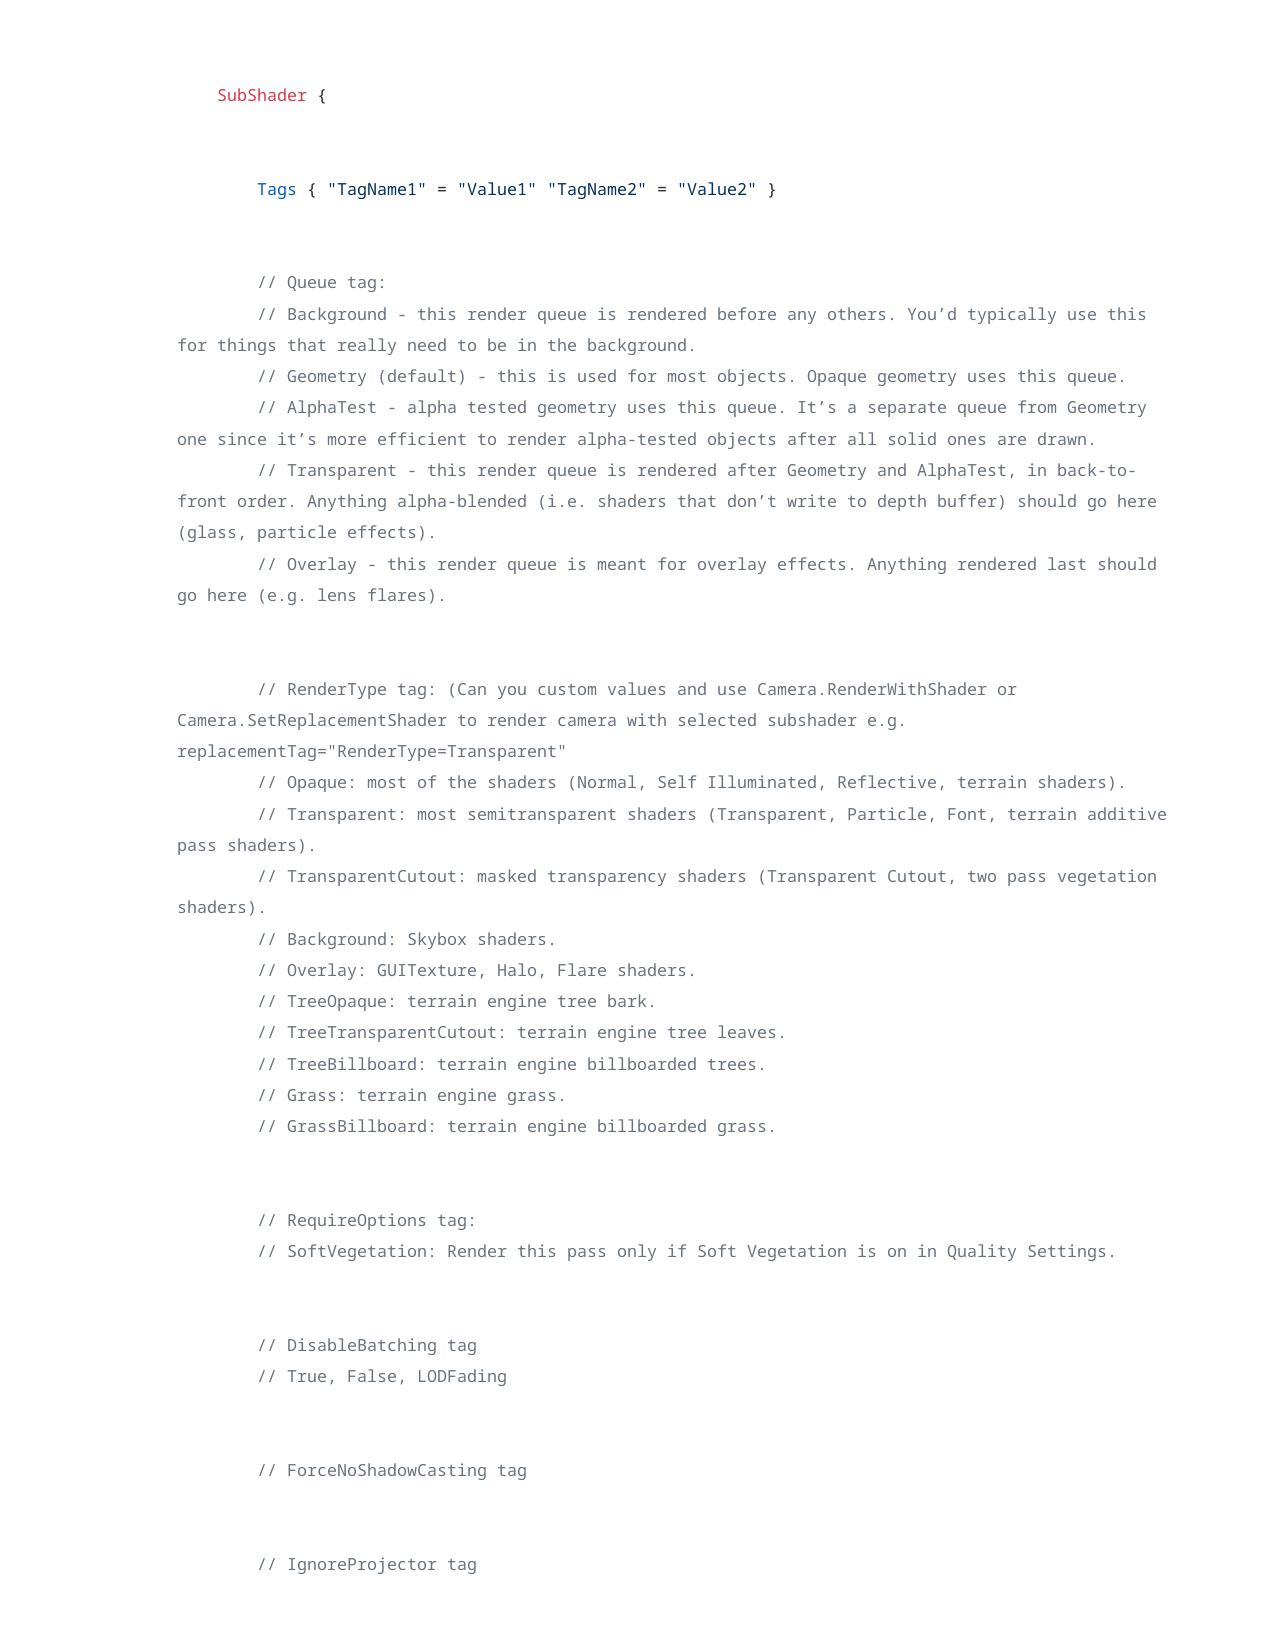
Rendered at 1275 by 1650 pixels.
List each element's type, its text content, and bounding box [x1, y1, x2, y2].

table_cell // Queue tag: [161, 263, 1200, 294]
table_cell [161, 106, 1200, 169]
table_cell [75, 1138, 161, 1200]
table_cell [75, 950, 161, 981]
table_cell // TransparentCutout: masked transparency shaders (Transparent Cutout, two pass vegetation shaders). [161, 856, 1200, 919]
table_cell [75, 388, 161, 450]
table_cell [161, 200, 1200, 262]
table_cell [75, 1013, 161, 1044]
table_cell // ForceNoShadowCasting tag [161, 1450, 1200, 1481]
table_cell [75, 294, 161, 356]
table_cell [75, 1388, 161, 1450]
table_cell [75, 450, 161, 544]
table_cell // Opaque: most of the shaders (Normal, Self Illuminated, Reflective, terrain shaders). [161, 763, 1200, 794]
table_cell // Transparent - this render queue is rendered after Geometry and AlphaTest, in back-to-front order. Anything alpha-blended (i.e. shaders that don’t write to depth buffer) should go here (glass, particle effects). [161, 450, 1200, 544]
table_cell [75, 1231, 161, 1262]
table_cell [75, 263, 161, 294]
table_cell [75, 1200, 161, 1231]
table_cell [75, 669, 161, 762]
table_cell // RequireOptions tag: [161, 1200, 1200, 1231]
table_cell // Overlay: GUITexture, Halo, Flare shaders. [161, 950, 1200, 981]
table_cell // GrassBillboard: terrain engine billboarded grass. [161, 1106, 1200, 1137]
table_cell [75, 544, 161, 606]
table_cell [75, 1325, 161, 1356]
table_cell [75, 794, 161, 856]
table_cell [75, 1106, 161, 1137]
table_cell [75, 356, 161, 387]
table_cell [75, 919, 161, 950]
table_cell [75, 1544, 161, 1575]
table_cell [161, 1138, 1200, 1200]
table_cell // Transparent: most semitransparent shaders (Transparent, Particle, Font, terrain additive pass shaders). [161, 794, 1200, 856]
table_cell SubShader { [161, 75, 1200, 106]
table_cell [75, 1356, 161, 1387]
table_cell // TreeTransparentCutout: terrain engine tree leaves. [161, 1013, 1200, 1044]
table_cell [161, 1388, 1200, 1450]
table_cell // AlphaTest - alpha tested geometry uses this queue. It’s a separate queue from Geometry one since it’s more efficient to render alpha-tested objects after all solid ones are drawn. [161, 388, 1200, 450]
table_cell [75, 169, 161, 200]
table_cell // Grass: terrain engine grass. [161, 1075, 1200, 1106]
table_cell // SoftVegetation: Render this pass only if Soft Vegetation is on in Quality Settings. [161, 1231, 1200, 1262]
table_cell // TreeBillboard: terrain engine billboarded trees. [161, 1044, 1200, 1075]
table_cell [75, 606, 161, 669]
table_cell [161, 1263, 1200, 1325]
table_cell // True, False, LODFading [161, 1356, 1200, 1387]
table_cell // RenderType tag: (Can you custom values and use Camera.RenderWithShader or Camera.SetReplacementShader to render camera with selected subshader e.g. replacementTag="RenderType=Transparent" [161, 669, 1200, 762]
table_cell [75, 763, 161, 794]
table_cell [75, 1263, 161, 1325]
table_cell // Overlay - this render queue is meant for overlay effects. Anything rendered last should go here (e.g. lens flares). [161, 544, 1200, 606]
table_cell [75, 856, 161, 919]
table_cell [75, 1044, 161, 1075]
table_cell // DisableBatching tag [161, 1325, 1200, 1356]
table_cell [75, 981, 161, 1012]
table_cell // Geometry (default) - this is used for most objects. Opaque geometry uses this queue. [161, 356, 1200, 387]
table_cell [75, 200, 161, 262]
table_cell // IgnoreProjector tag [161, 1544, 1200, 1575]
table_cell [75, 75, 161, 106]
table_cell // Background - this render queue is rendered before any others. You’d typically use this for things that really need to be in the background. [161, 294, 1200, 356]
table_cell // TreeOpaque: terrain engine tree bark. [161, 981, 1200, 1012]
table_cell Tags { "TagName1" = "Value1" "TagName2" = "Value2" } [161, 169, 1200, 200]
table_cell [75, 106, 161, 169]
table_cell [75, 1481, 161, 1544]
table_cell [75, 1450, 161, 1481]
table_cell [161, 606, 1200, 669]
table_cell // Background: Skybox shaders. [161, 919, 1200, 950]
table_cell [161, 1481, 1200, 1544]
table_cell [75, 1075, 161, 1106]
